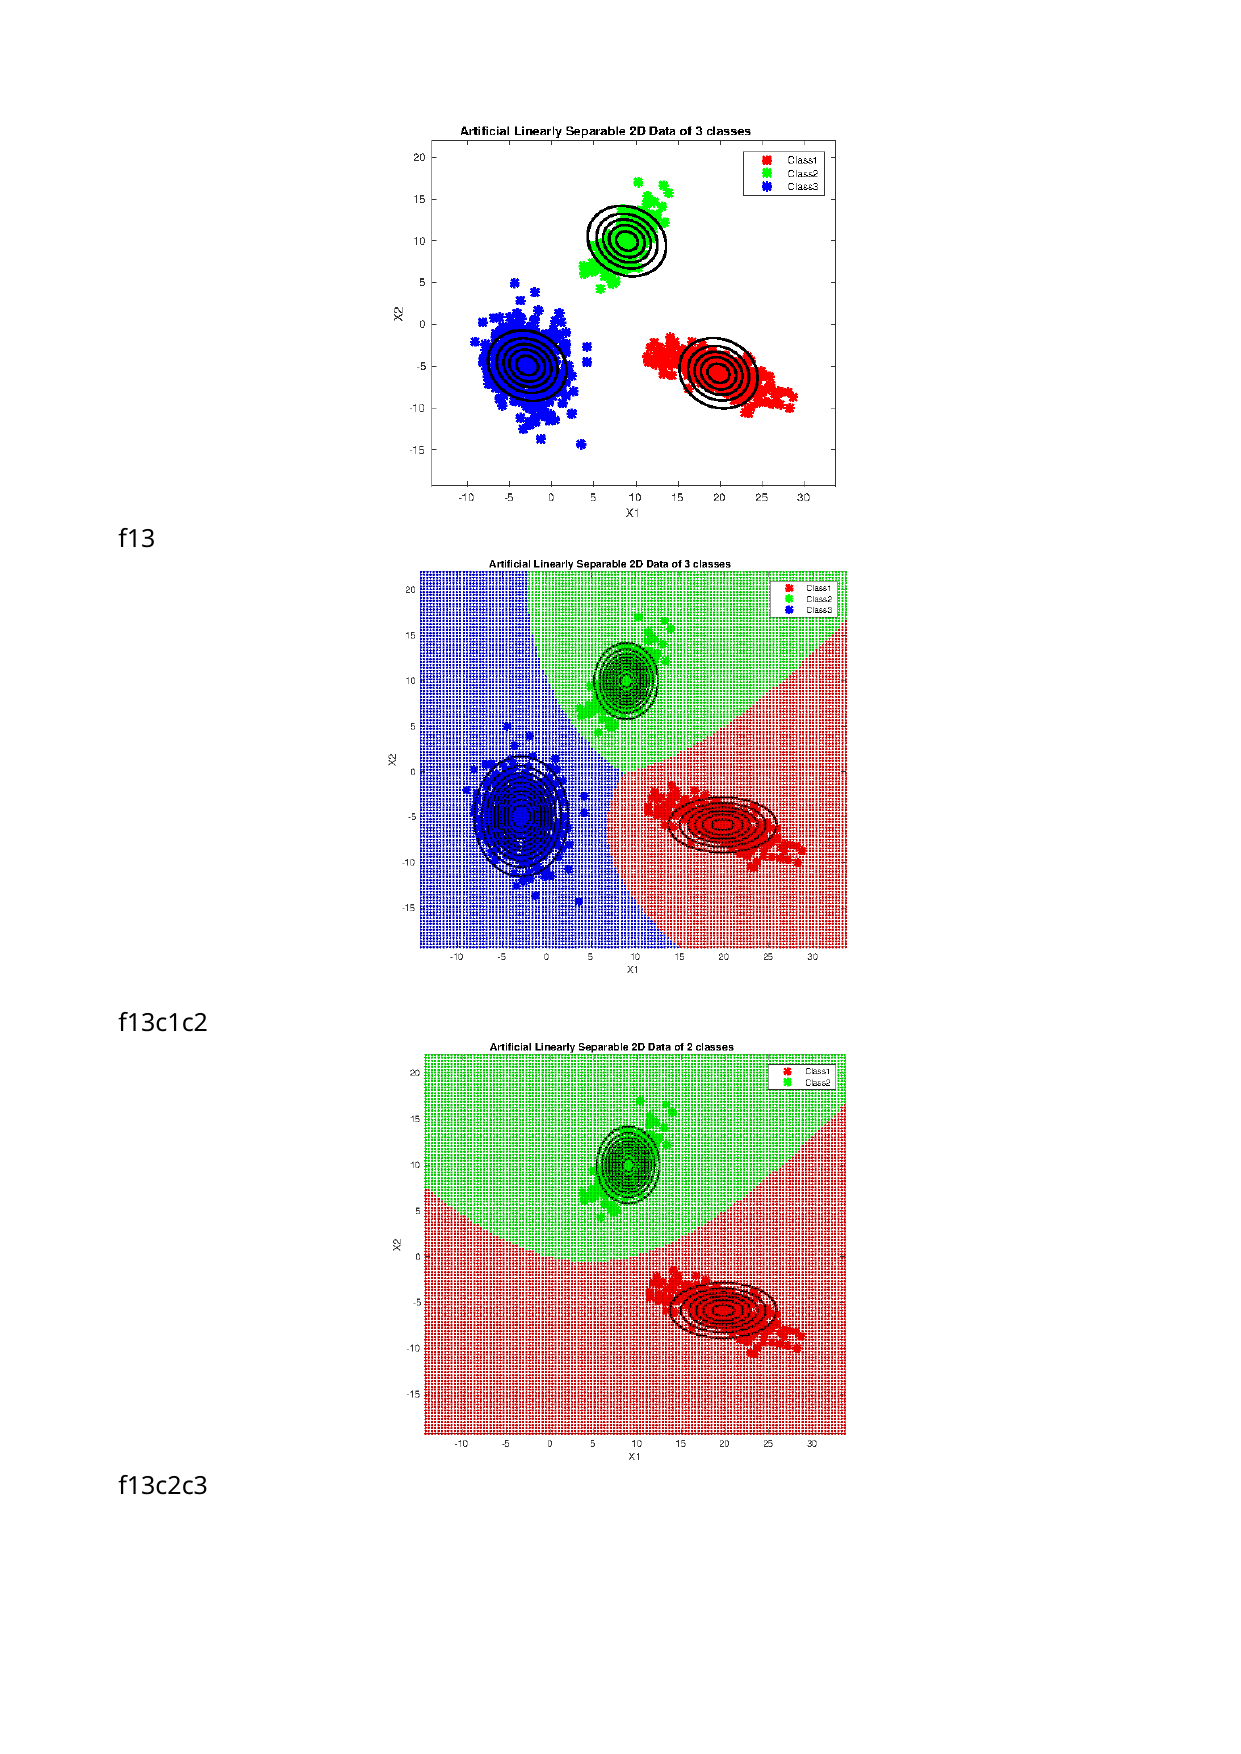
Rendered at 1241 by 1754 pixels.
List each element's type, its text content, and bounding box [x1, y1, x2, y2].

picture [390, 118, 851, 521]
picture [384, 555, 856, 977]
text f13 [118, 118, 1122, 555]
text f13c2c3 [118, 1039, 1122, 1502]
picture [386, 1038, 854, 1468]
text f13c1c2 [118, 1005, 1122, 1039]
